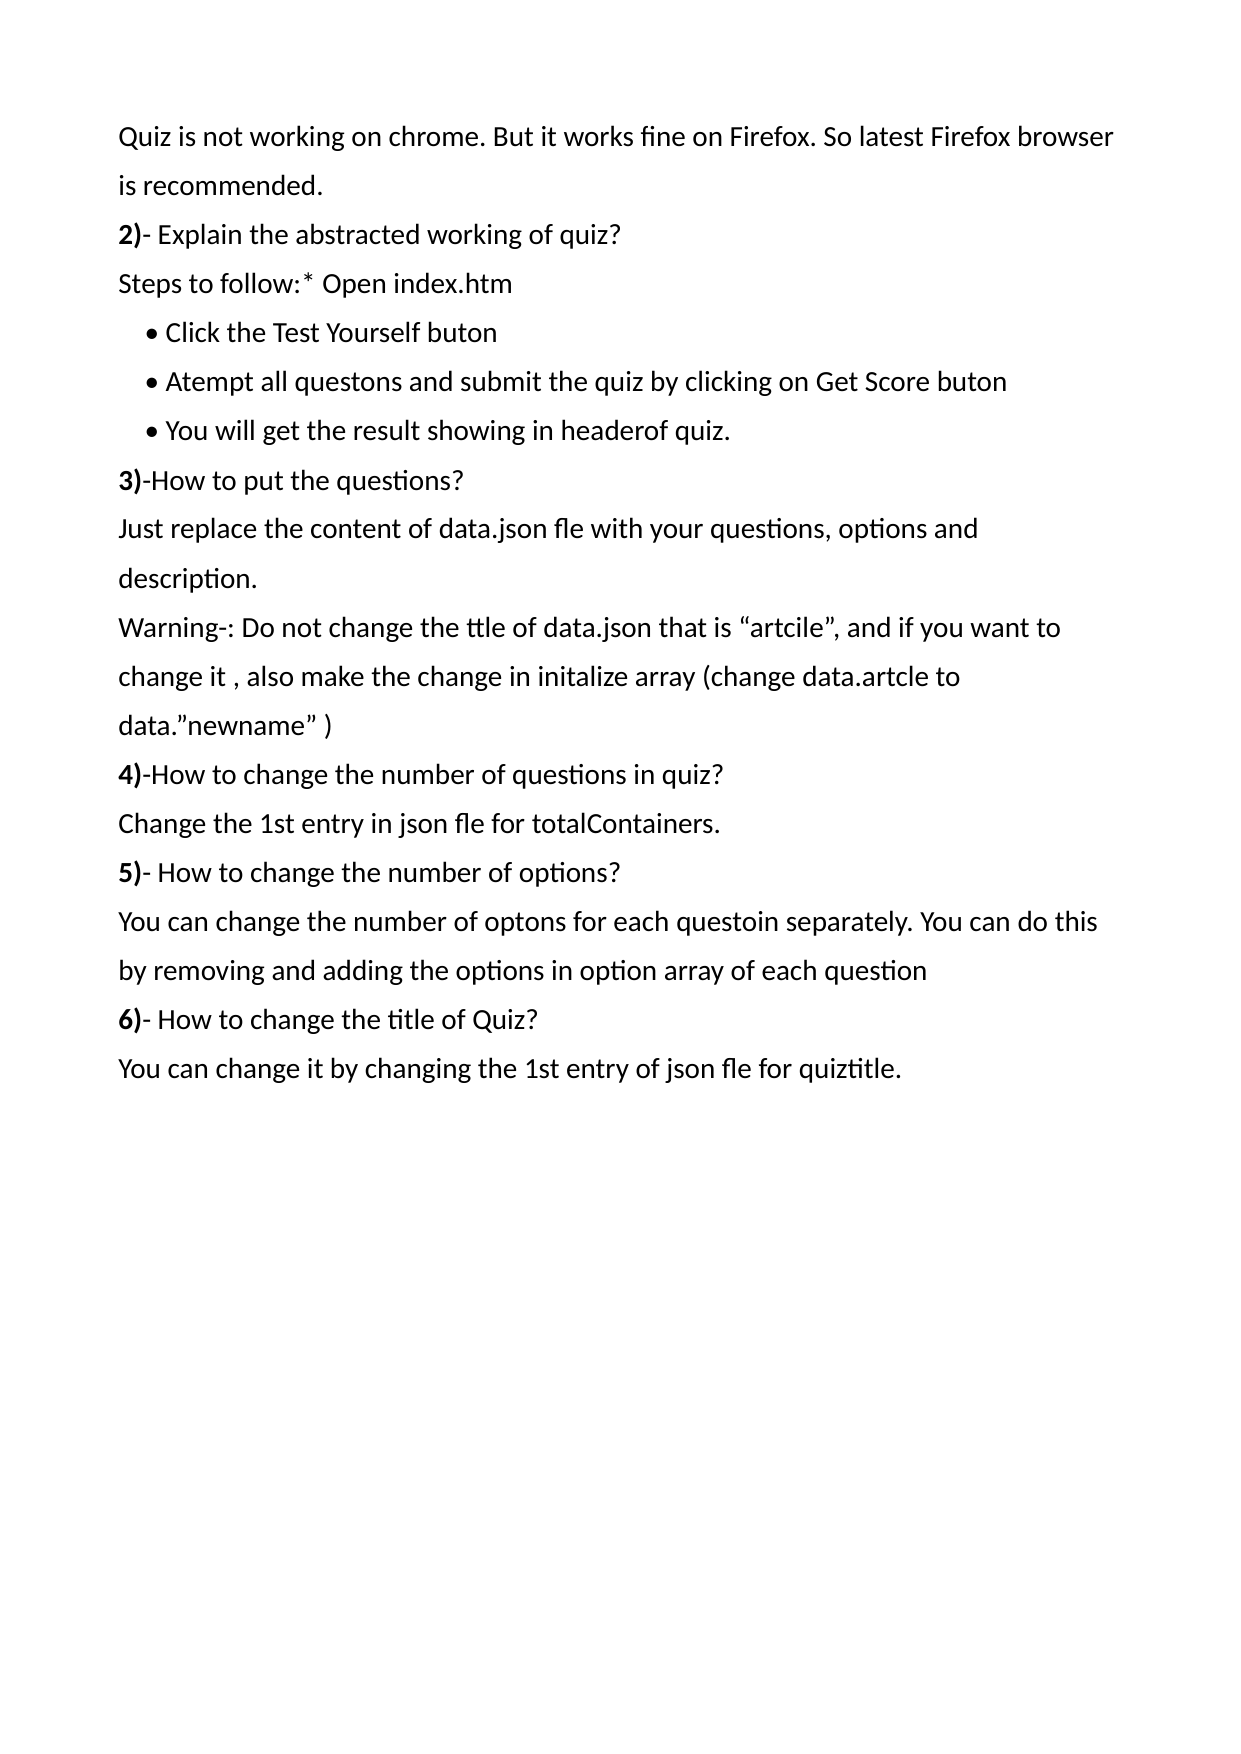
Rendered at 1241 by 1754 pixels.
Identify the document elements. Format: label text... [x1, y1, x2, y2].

text 3)-How to put the questions? [118, 462, 1122, 497]
text 6)- How to change the title of Quiz? [118, 1001, 1122, 1037]
text • Atempt all questons and submit the quiz by clicking on Get Score buton [118, 363, 1122, 399]
text Quiz is not working on chrome. But it works fine on Firefox. So latest Firefox browser is recommended. [118, 118, 1122, 203]
text You can change it by changing the 1st entry of json fle for quiztitle. [118, 1050, 1122, 1086]
text • You will get the result showing in headerof quiz. [118, 412, 1122, 448]
text Warning-: Do not change the ttle of data.json that is “artcile”, and if you want to change it , also make the change in initalize array (change data.artcle to data.”newname” ) [118, 609, 1122, 742]
text 2)- Explain the abstracted working of quiz? [118, 216, 1122, 252]
text • Click the Test Yourself buton [118, 314, 1122, 350]
text Change the 1st entry in json fle for totalContainers. [118, 805, 1122, 841]
text Steps to follow:* Open index.htm [118, 265, 1122, 301]
text 5)- How to change the number of options? [118, 854, 1122, 890]
text Just replace the content of data.json fle with your questions, options and description. [118, 511, 1122, 595]
text 4)-How to change the number of questions in quiz? [118, 756, 1122, 792]
text You can change the number of optons for each questoin separately. You can do this by removing and adding the options in option array of each question [118, 903, 1122, 988]
